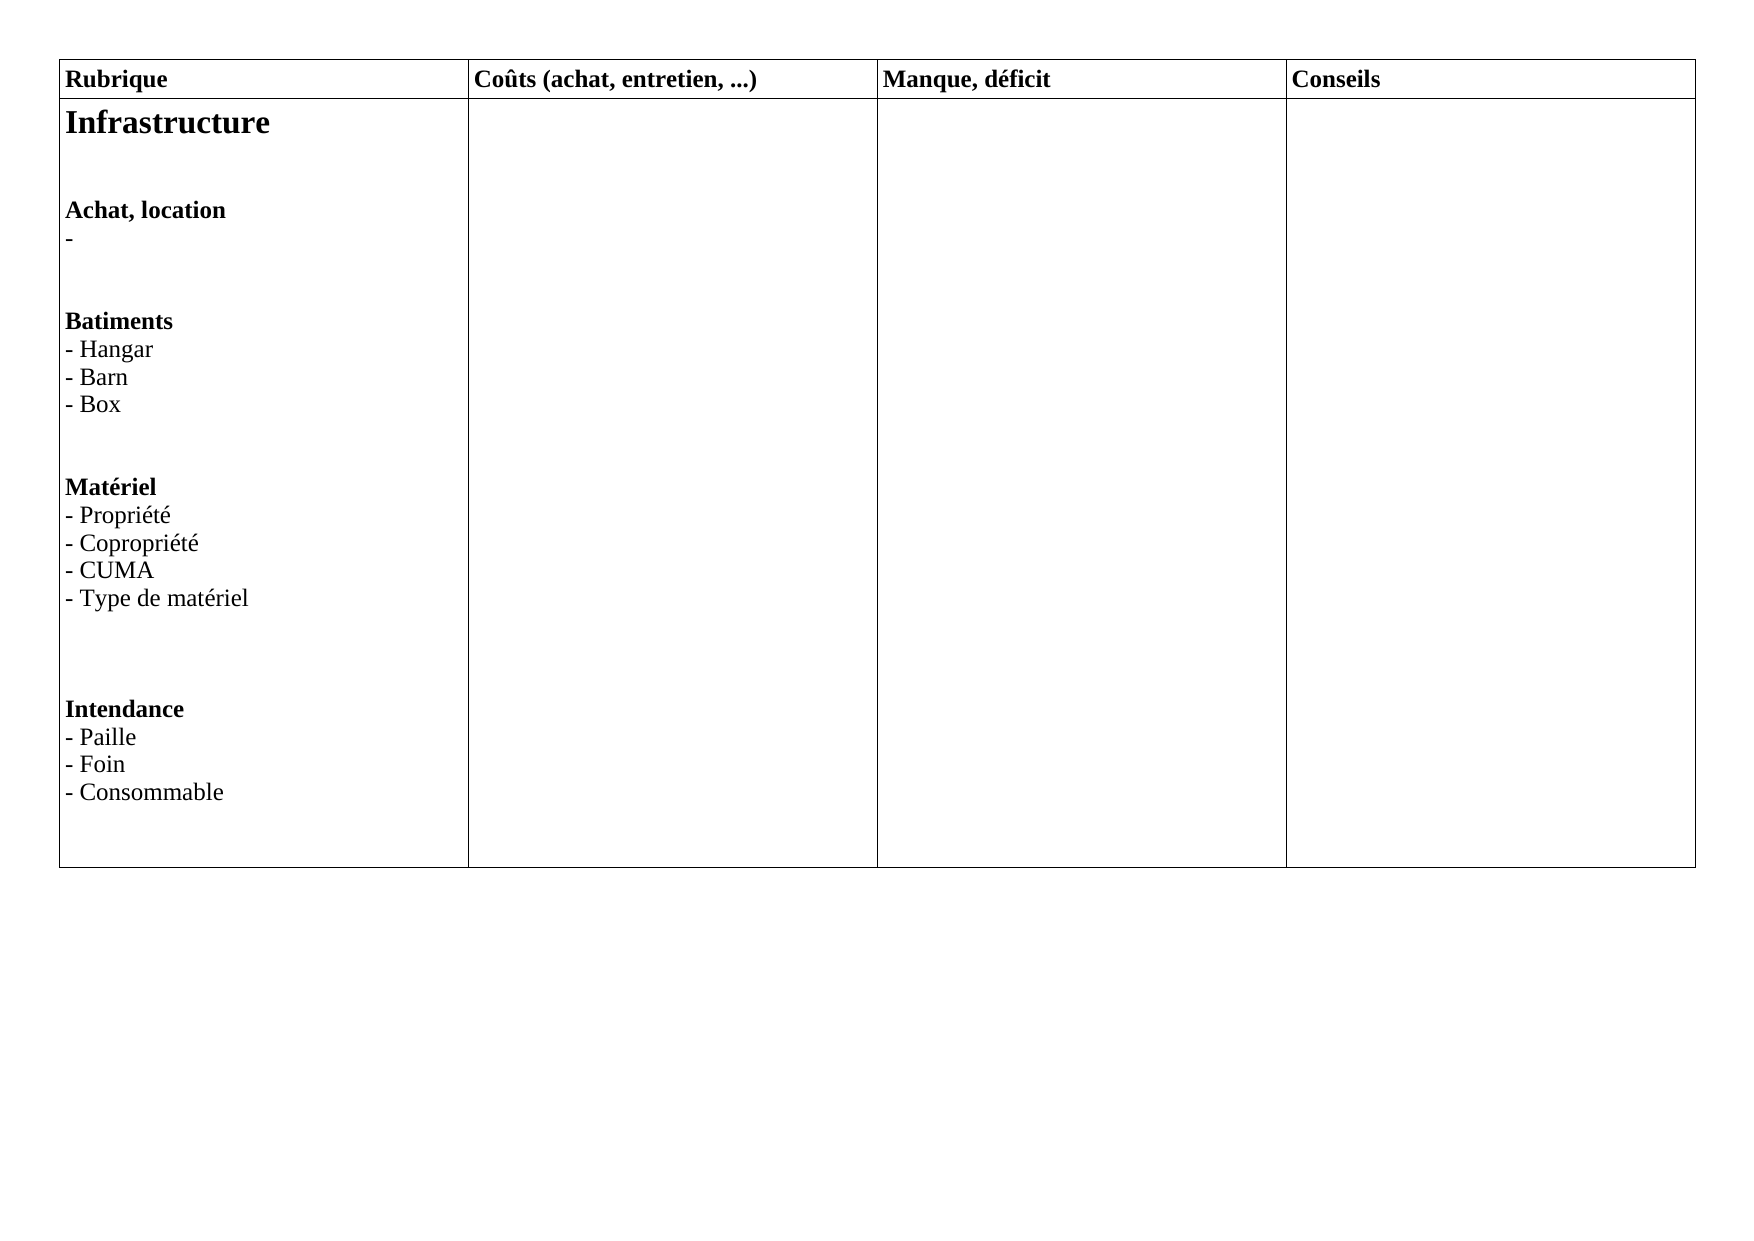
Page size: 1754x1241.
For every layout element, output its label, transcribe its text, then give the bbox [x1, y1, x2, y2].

table_cell [878, 99, 1286, 867]
table_header Manque, déficit [878, 60, 1286, 98]
table_cell [1287, 99, 1695, 867]
table_cell [469, 99, 877, 867]
table_header Coûts (achat, entretien, ...) [469, 60, 877, 98]
table_header Conseils [1287, 60, 1695, 98]
table_cell Infrastructure Achat, location - Batiments - Hangar - Barn - Box Matériel - Propriété - Copropriété - CUMA - Type de matériel Intendance - Paille - Foin - Consommable [60, 99, 468, 867]
table_header Rubrique [60, 60, 468, 98]
